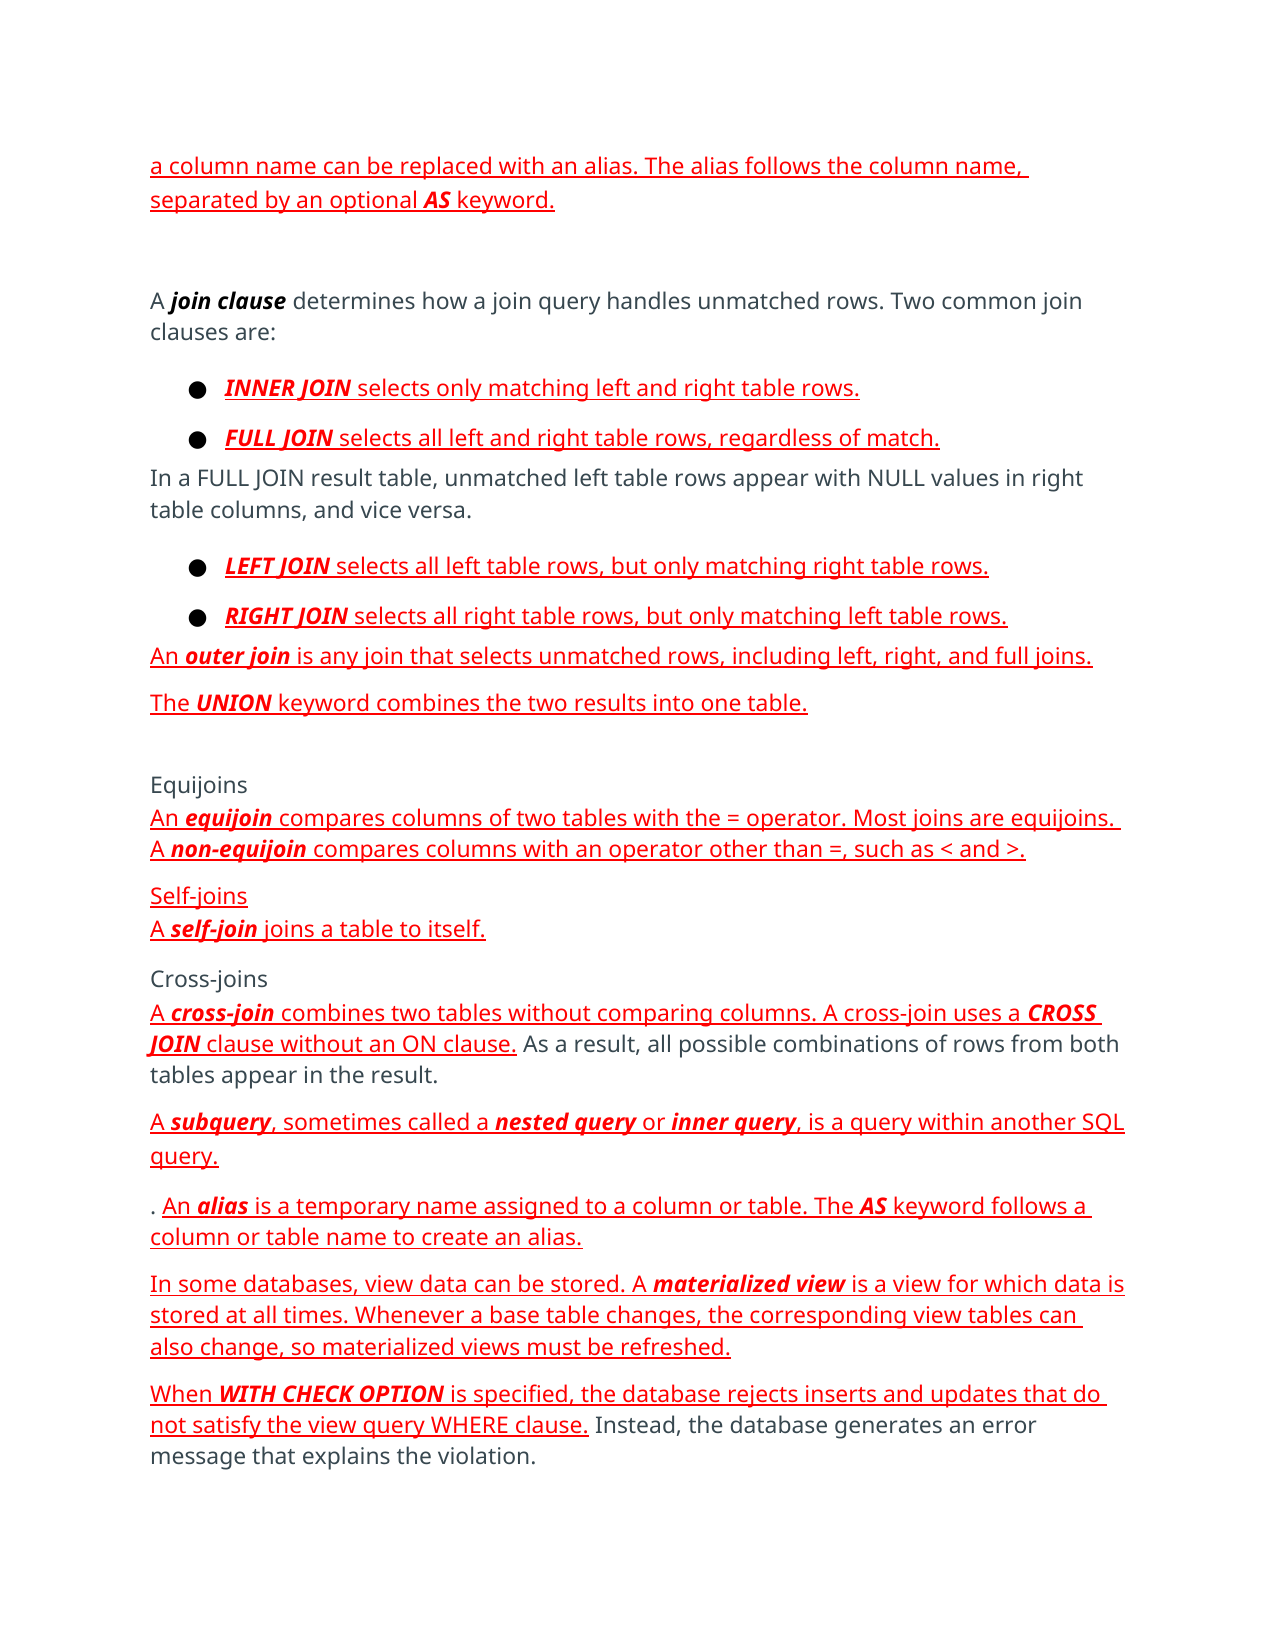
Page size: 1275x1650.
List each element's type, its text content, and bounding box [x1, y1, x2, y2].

text . An alias is a temporary name assigned to a column or table. The AS keyword follows a column or table name to create an alias. [150, 1190, 1125, 1252]
list RIGHT JOIN selects all right table rows, but only matching left table rows. [187, 590, 1125, 637]
text An outer join is any join that selects unmatched rows, including left, right, and full joins. [150, 640, 1125, 671]
subtitle Self-joins [150, 880, 1125, 911]
subtitle Equijoins [150, 768, 1125, 800]
text A join clause determines how a join query handles unmatched rows. Two common join clauses are: [150, 284, 1125, 347]
text When WITH CHECK OPTION is specified, the database rejects inserts and updates that do not satisfy the view query WHERE clause. Instead, the database generates an error message that explains the violation. [150, 1377, 1125, 1471]
text A subquery, sometimes called a nested query or inner query, is a query within another SQL [150, 1106, 1125, 1132]
subtitle Cross-joins [150, 963, 1125, 994]
text A self-join joins a table to itself. [150, 913, 1125, 944]
text query. [150, 1134, 1125, 1171]
list INNER JOIN selects only matching left and right table rows. [187, 363, 1125, 410]
text a column name can be replaced with an alias. The alias follows the column name, separated by an optional AS keyword. [150, 150, 1125, 215]
text A cross-join combines two tables without comparing columns. A cross-join uses a CROSS JOIN clause without an ON clause. As a result, all possible combinations of rows from both tables appear in the result. [150, 996, 1125, 1090]
text The UNION keyword combines the two results into one table. [150, 687, 1125, 718]
list LEFT JOIN selects all left table rows, but only matching right table rows. [187, 540, 1125, 587]
text In a FULL JOIN result table, unmatched left table rows appear with NULL values in right table columns, and vice versa. [150, 462, 1125, 525]
text stored at all times. Whenever a base table changes, the corresponding view tables can also change, so materialized views must be refreshed. [150, 1296, 1125, 1362]
text An equijoin compares columns of two tables with the = operator. Most joins are equijoins. A non-equijoin compares columns with an operator other than =, such as < and >. [150, 802, 1125, 864]
list FULL JOIN selects all left and right table rows, regardless of match. [187, 412, 1125, 459]
text In some databases, view data can be stored. A materialized view is a view for which data is [150, 1268, 1125, 1295]
